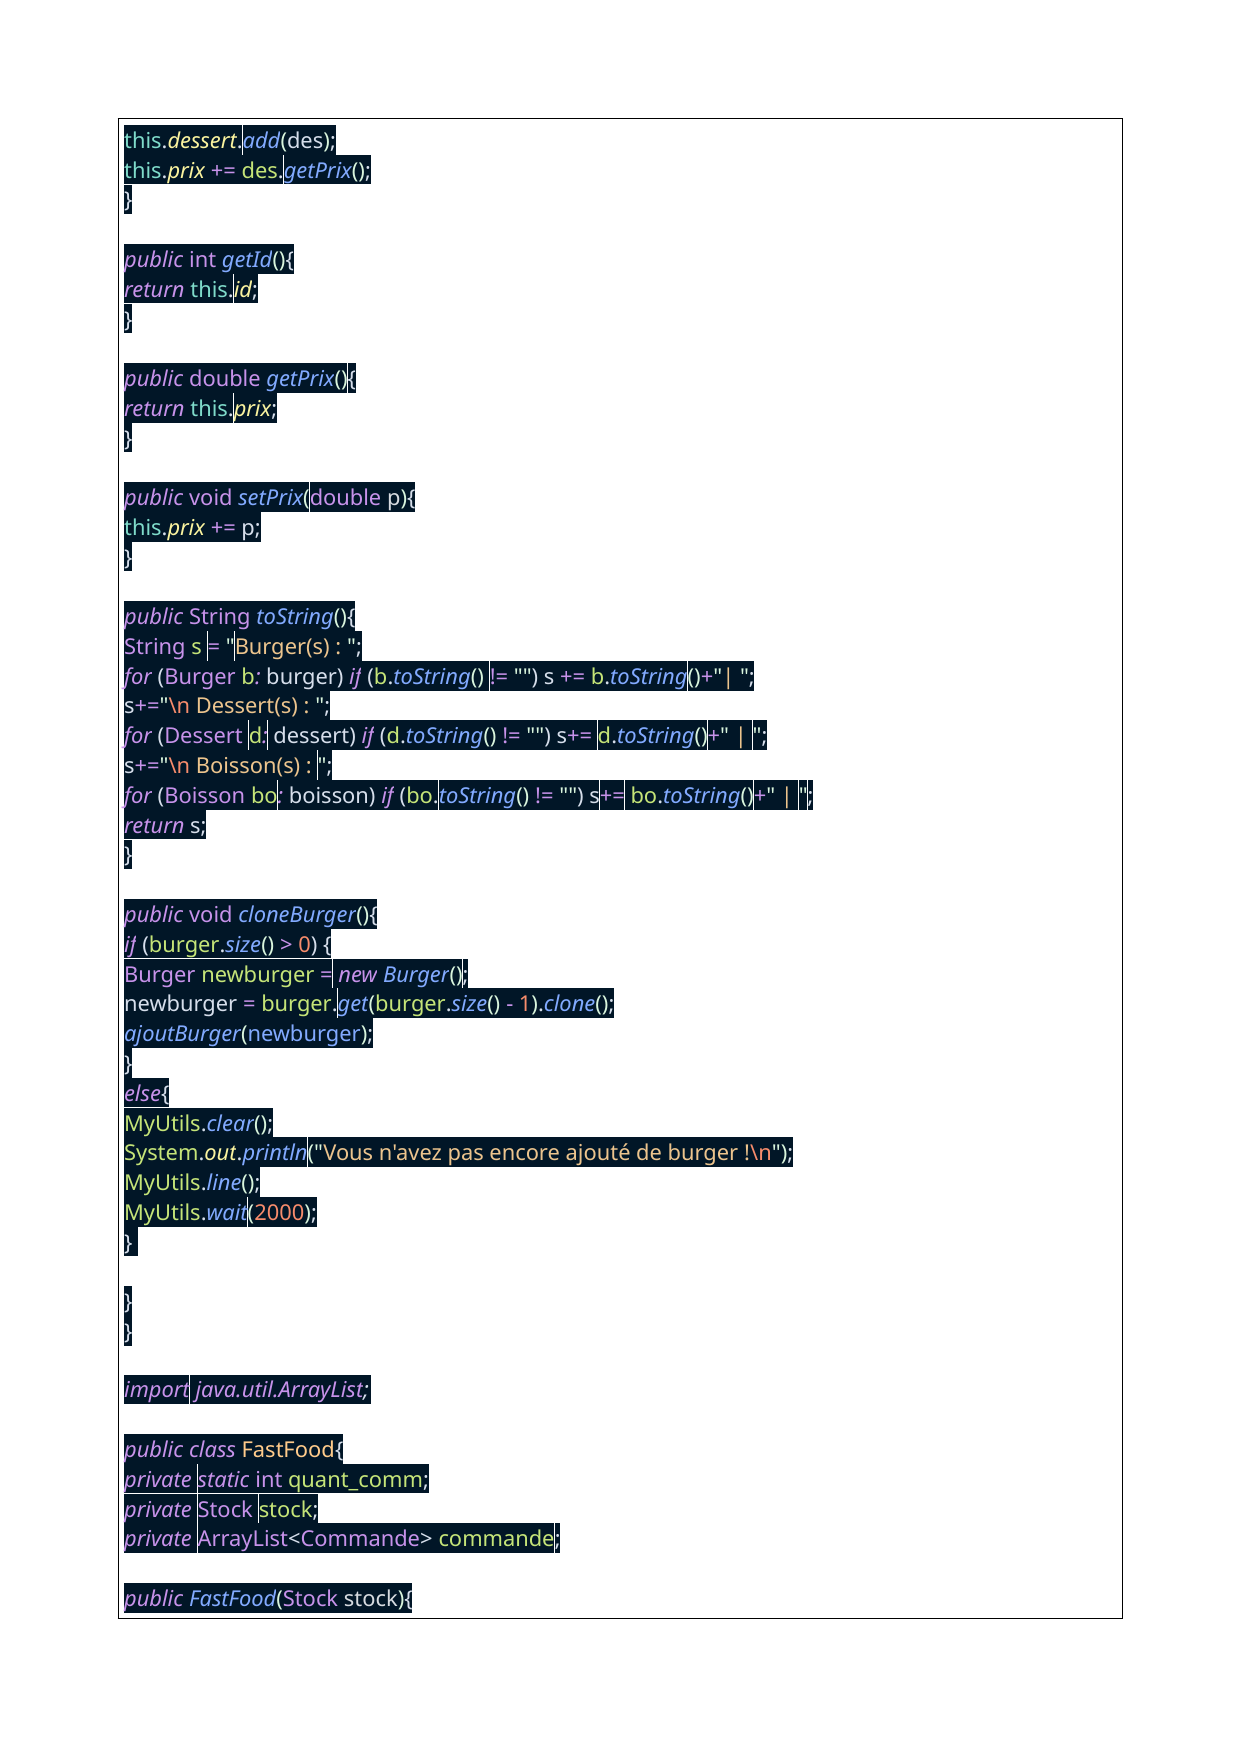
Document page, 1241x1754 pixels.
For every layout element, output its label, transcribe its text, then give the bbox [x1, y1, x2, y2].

table_header this.dessert.add(des); this.prix += des.getPrix(); } public int getId(){ return this.id; } public double getPrix(){ return this.prix; } public void setPrix(double p){ this.prix += p; } public String toString(){ String s = "Burger(s) : "; for (Burger b: burger) if (b.toString() != "") s += b.toString()+"| "; s+="\n Dessert(s) : "; for (Dessert d: dessert) if (d.toString() != "") s+= d.toString()+" | "; s+="\n Boisson(s) : "; for (Boisson bo: boisson) if (bo.toString() != "") s+= bo.toString()+" | "; return s; } public void cloneBurger(){ if (burger.size() > 0) { Burger newburger = new Burger(); newburger = burger.get(burger.size() - 1).clone(); ajoutBurger(newburger); } else{ MyUtils.clear(); System.out.println("Vous n'avez pas encore ajouté de burger !\n"); MyUtils.line(); MyUtils.wait(2000); } } } import java.util.ArrayList; public class FastFood{ private static int quant_comm; private Stock stock; private ArrayList<Commande> commande; public FastFood(Stock stock){ [119, 119, 1122, 1618]
